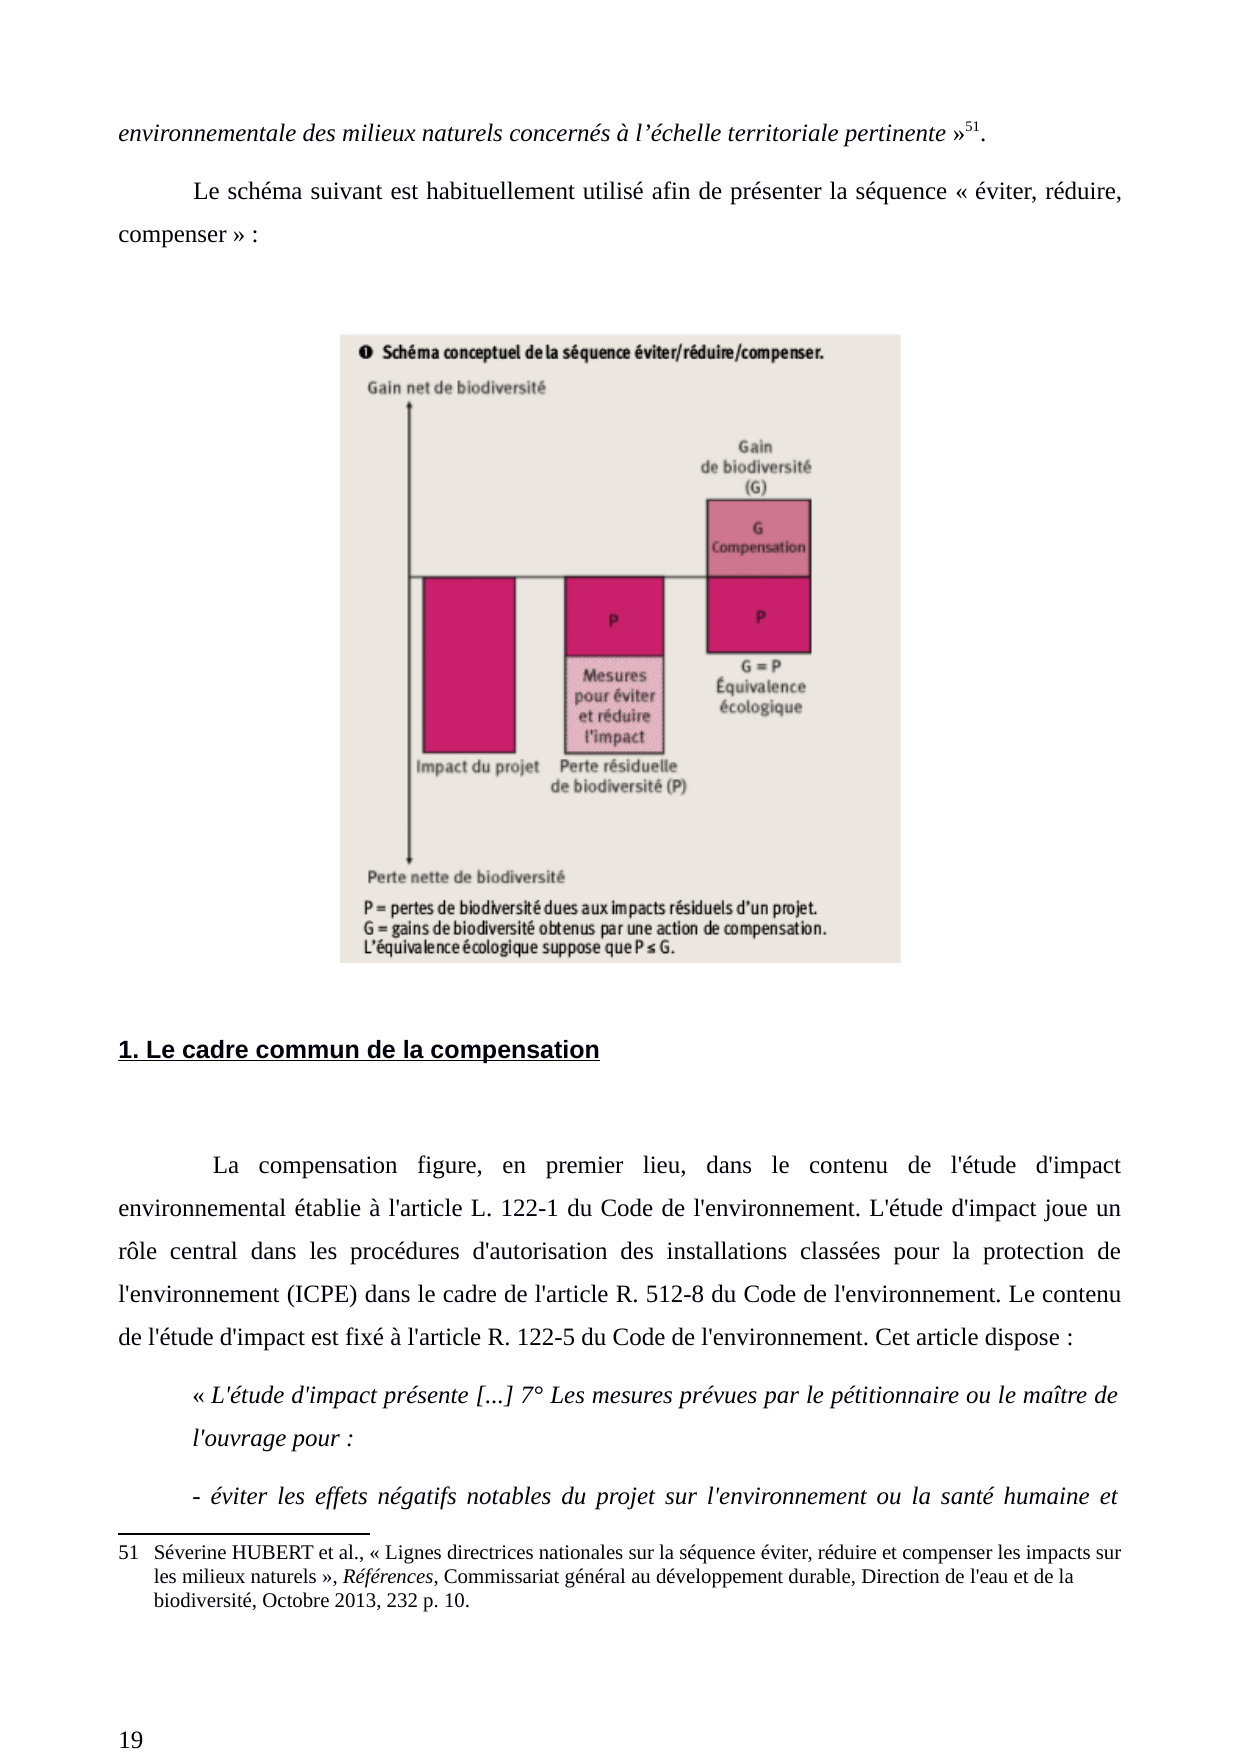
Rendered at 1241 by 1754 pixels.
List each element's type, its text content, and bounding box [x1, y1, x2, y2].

text « L'étude d'impact présente [...] 7° Les mesures prévues par le pétitionnaire ou le maître de l'ouvrage pour : [192, 1380, 1122, 1452]
text environnementale des milieux naturels concernés à l’échelle territoriale pertinente ». [118, 118, 1122, 147]
text 1. Le cadre commun de la compensation [118, 1034, 1122, 1063]
text La compensation figure, en premier lieu, dans le contenu de l'étude d'impact environnemental établie à l'article L. 122-1 du Code de l'environnement. L'étude d'impact joue un rôle central dans les procédures d'autorisation des installations classées pour la protection de l'environnement (ICPE) dans le cadre de l'article R. 512-8 du Code de l'environnement. Le contenu de l'étude d'impact est fixé à l'article R. 122-5 du Code de l'environnement. Cet article dispose : [118, 1150, 1122, 1351]
picture [339, 334, 901, 963]
text - éviter les effets négatifs notables du projet sur l'environnement ou la santé humaine et [192, 1481, 1122, 1510]
text Séverine HUBERT et al., « Lignes directrices nationales sur la séquence éviter, réduire et compenser les impacts sur les milieux naturels », Références, Commissariat général au développement durable, Direction de l'eau et de la biodiversité, Octobre 2013, 232 p. 10. [118, 1539, 1122, 1612]
text Le schéma suivant est habituellement utilisé afin de présenter la séquence « éviter, réduire, compenser » : [118, 176, 1122, 248]
